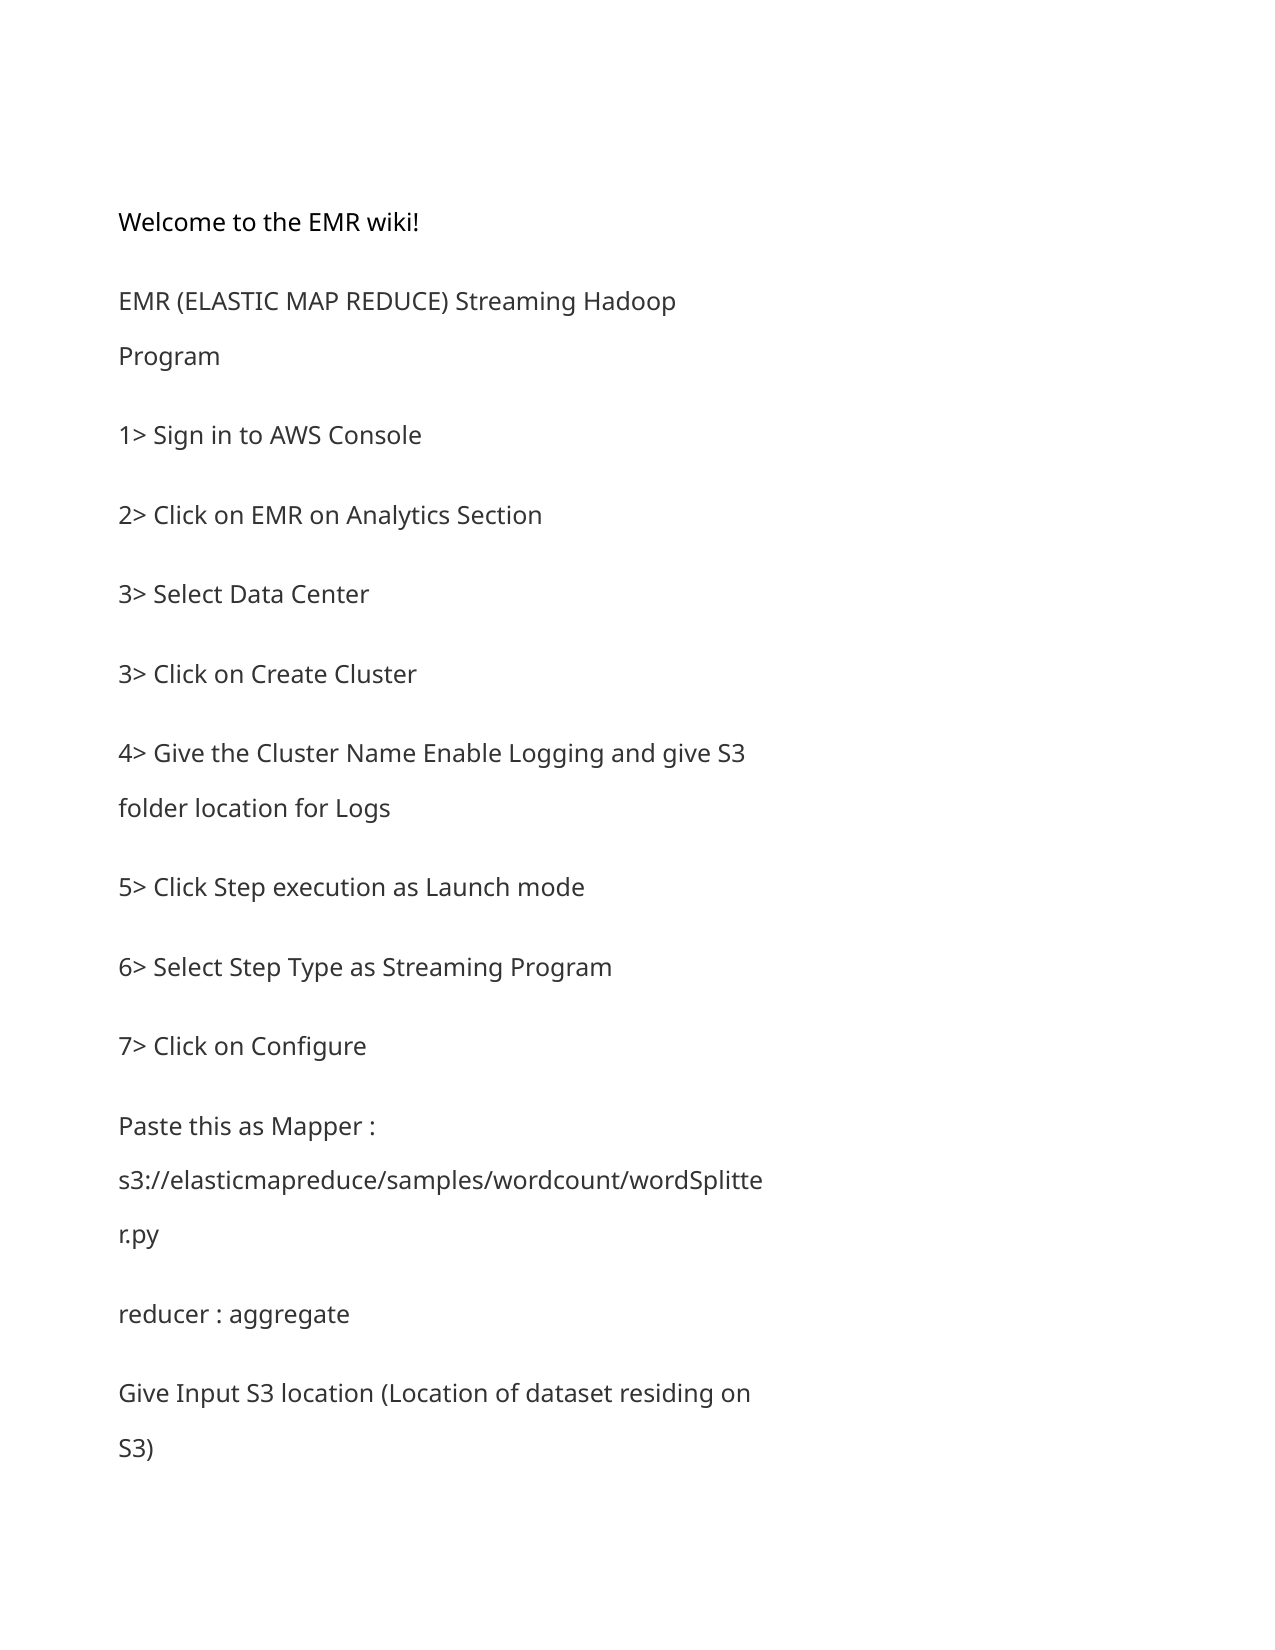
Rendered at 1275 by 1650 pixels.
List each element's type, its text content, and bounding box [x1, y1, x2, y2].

text 3> Click on Create Cluster [118, 656, 766, 690]
text Welcome to the EMR wiki! [118, 204, 766, 238]
text 6> Select Step Type as Streaming Program [118, 949, 766, 983]
text 7> Click on Configure [118, 1029, 766, 1063]
text reducer : aggregate [118, 1297, 766, 1331]
text 3> Select Data Center [118, 577, 766, 611]
text 5> Click Step execution as Launch mode [118, 870, 766, 904]
text 4> Give the Cluster Name Enable Logging and give S3 folder location for Logs [118, 736, 766, 824]
text Give Input S3 location (Location of dataset residing on S3) [118, 1376, 766, 1464]
text 1> Sign in to AWS Console [118, 418, 766, 452]
text Paste this as Mapper : s3://elasticmapreduce/samples/wordcount/wordSplitter.py [118, 1108, 766, 1251]
text 2> Click on EMR on Analytics Section [118, 497, 766, 531]
text EMR (ELASTIC MAP REDUCE) Streaming Hadoop Program [118, 284, 766, 372]
